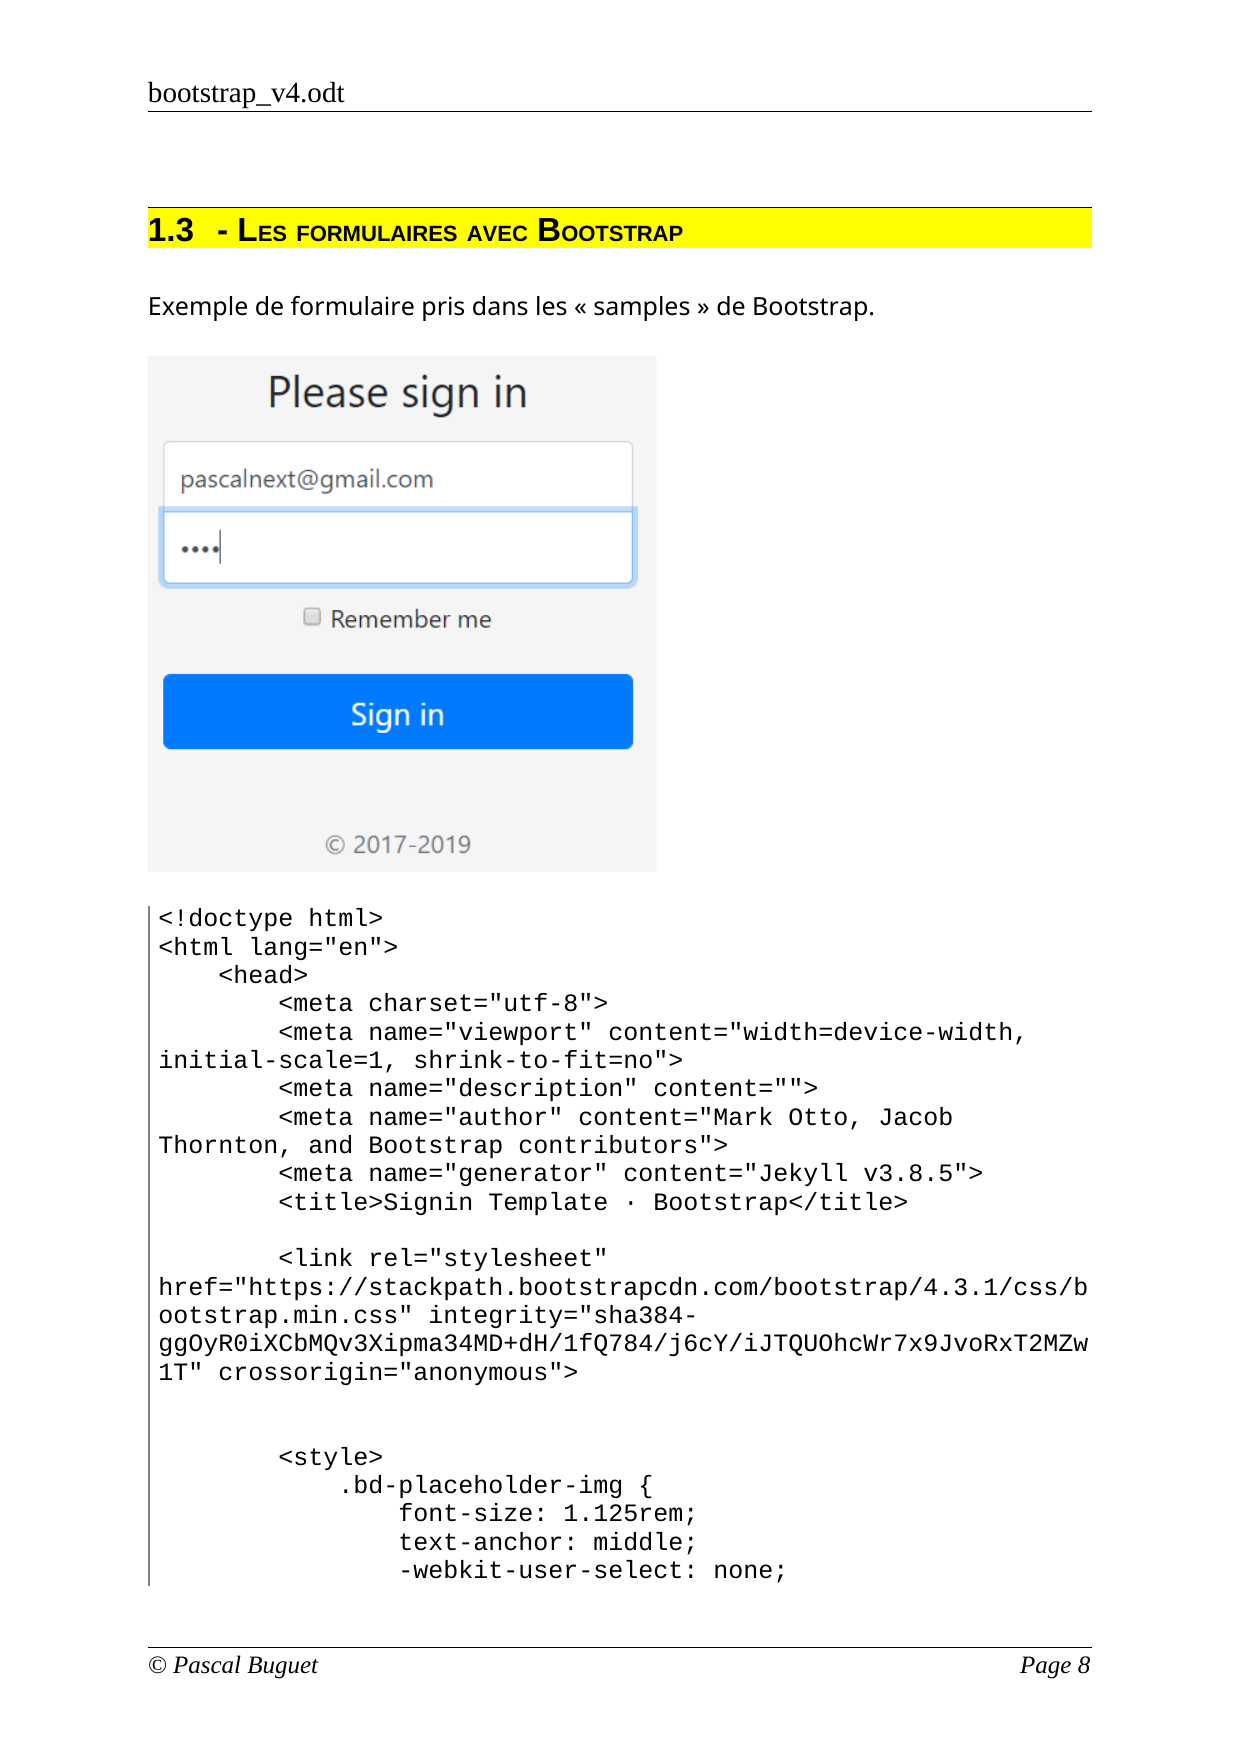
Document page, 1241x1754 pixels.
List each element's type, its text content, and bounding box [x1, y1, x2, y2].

subtitle - Les formulaires avec Bootstrap [148, 208, 1092, 248]
text <title>Signin Template · Bootstrap</title> [150, 1189, 1092, 1217]
text <link rel="stylesheet" href="https://stackpath.bootstrapcdn.com/bootstrap/4.3.1/css/bootstrap.min.css" integrity="sha384-ggOyR0iXCbMQv3Xipma34MD+dH/1fQ784/j6cY/iJTQUOhcWr7x9JvoRxT2MZw1T" crossorigin="anonymous"> [150, 1246, 1092, 1387]
text <head> [150, 962, 1092, 991]
text Exemple de formulaire pris dans les « samples » de Bootstrap. [148, 289, 1092, 323]
text <meta name="author" content="Mark Otto, Jacob Thornton, and Bootstrap contributors"> [150, 1104, 1092, 1161]
text .bd-placeholder-img { [150, 1472, 1092, 1501]
text <meta charset="utf-8"> [150, 991, 1092, 1019]
text <!doctype html> [150, 906, 1092, 934]
text <meta name="viewport" content="width=device-width, initial-scale=1, shrink-to-fit=no"> [150, 1019, 1092, 1076]
text <meta name="description" content=""> [150, 1076, 1092, 1104]
text text-anchor: middle; [150, 1529, 1092, 1557]
text -webkit-user-select: none; [150, 1557, 1092, 1586]
text <meta name="generator" content="Jekyll v3.8.5"> [150, 1161, 1092, 1189]
text <style> [150, 1444, 1092, 1472]
picture [147, 356, 657, 872]
text <html lang="en"> [150, 934, 1092, 962]
text font-size: 1.125rem; [150, 1501, 1092, 1529]
